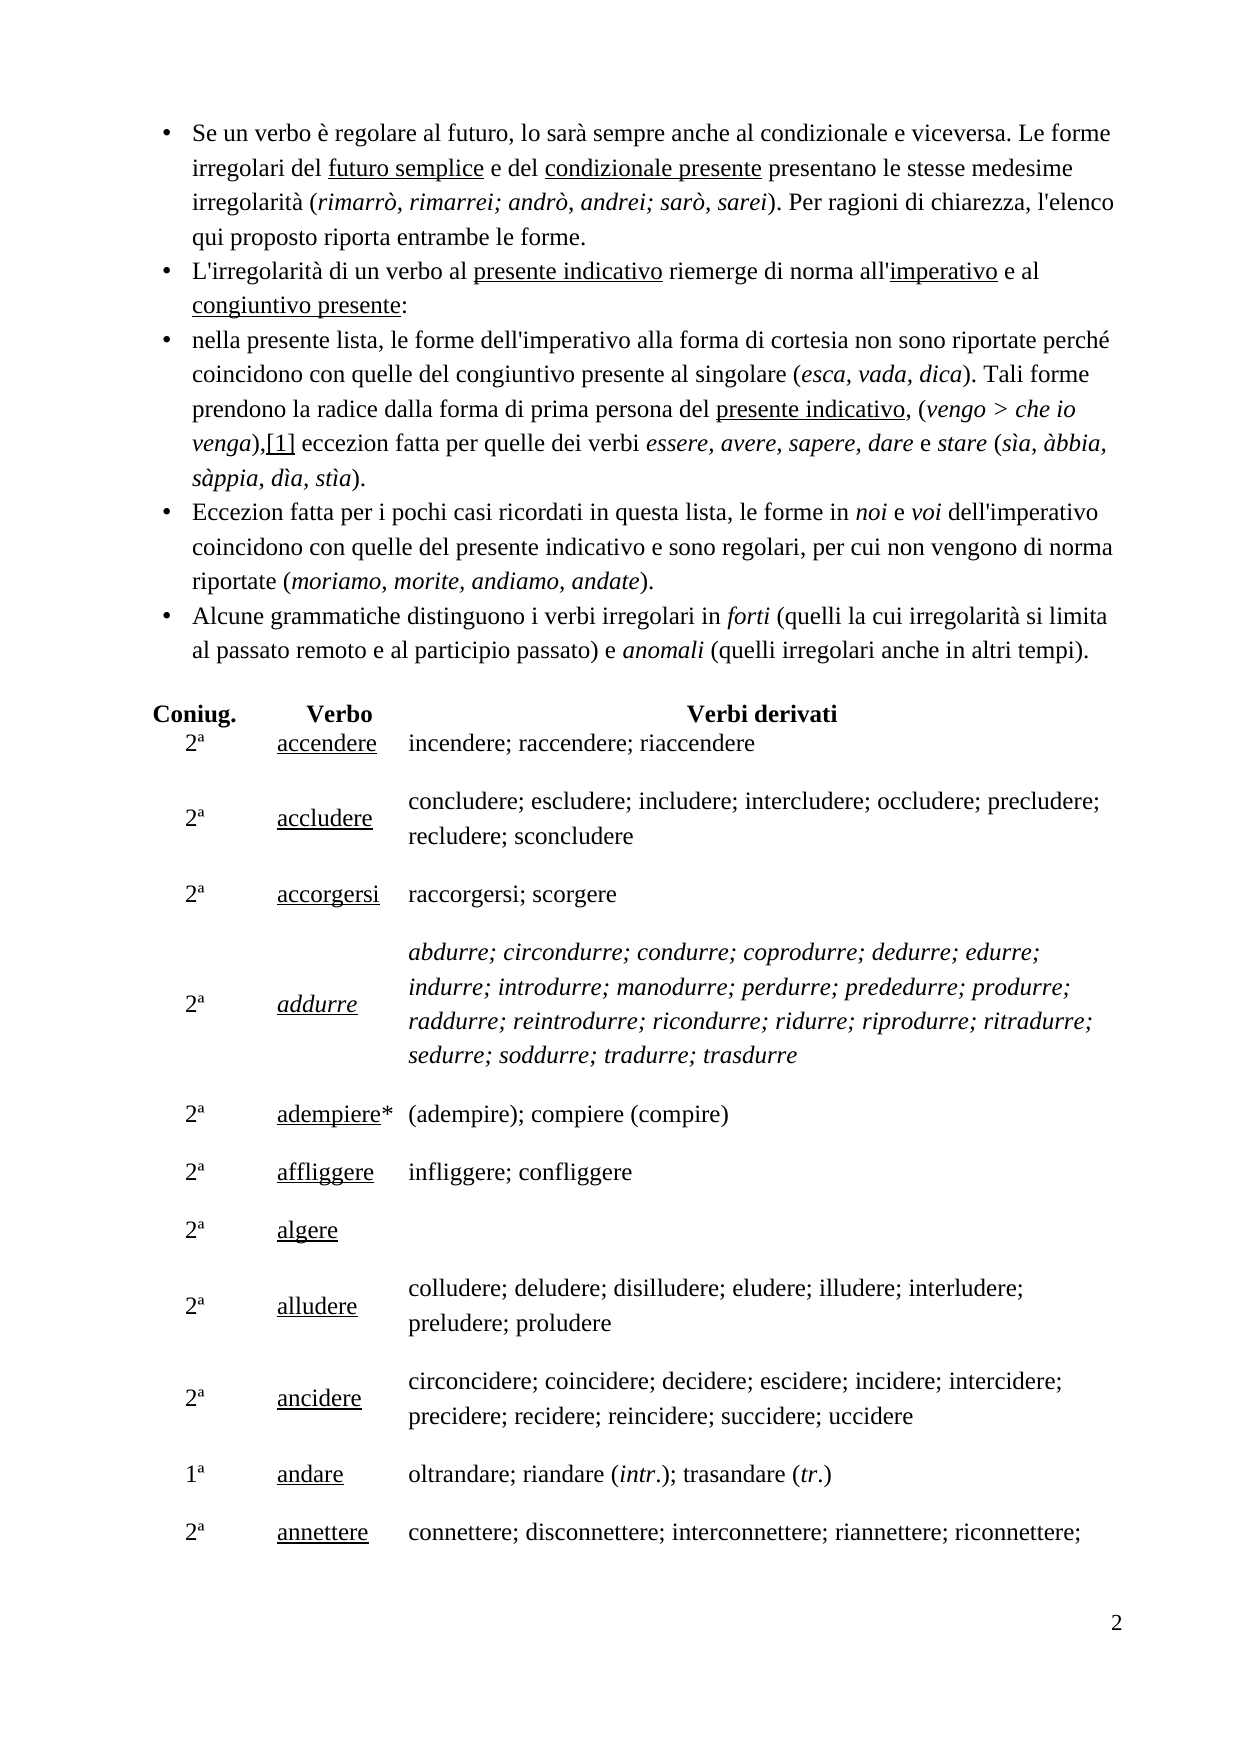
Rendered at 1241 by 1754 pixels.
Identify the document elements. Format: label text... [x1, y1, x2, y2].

table_cell algere [277, 1215, 408, 1273]
table_cell affliggere [277, 1157, 408, 1215]
table_cell infliggere; confliggere [408, 1157, 1122, 1215]
table_cell 2ª [118, 879, 277, 937]
table_cell abdurre; circondurre; condurre; coprodurre; dedurre; edurre; indurre; introdurre; manodurre; perdurre; prededurre; produrre; raddurre; reintrodurre; ricondurre; ridurre; riprodurre; ritradurre; sedurre; soddurre; tradurre; trasdurre [408, 937, 1122, 1099]
list Eccezion fatta per i pochi casi ricordati in questa lista, le forme in noi e voi dell'imperativo coincidono con quelle del presente indicativo e sono regolari, per cui non vengono di norma riportate (moriamo, morite, andiamo, andate). [162, 497, 1122, 595]
table_cell connettere; disconnettere; interconnettere; riannettere; riconnettere; [408, 1517, 1122, 1575]
table_cell colludere; deludere; disilludere; eludere; illudere; interludere; preludere; proludere [408, 1274, 1122, 1366]
table_cell 2ª [118, 1099, 277, 1157]
table_cell accendere [277, 728, 408, 786]
table_cell oltrandare; riandare (intr.); trasandare (tr.) [408, 1459, 1122, 1517]
table_cell 2ª [118, 1517, 277, 1575]
table_cell [408, 1215, 1122, 1273]
table_cell 2ª [118, 728, 277, 786]
table_cell 2ª [118, 1274, 277, 1366]
table_cell (adempire); compiere (compire) [408, 1099, 1122, 1157]
table_cell accorgersi [277, 879, 408, 937]
table_cell concludere; escludere; includere; intercludere; occludere; precludere; recludere; sconcludere [408, 786, 1122, 879]
table_cell 2ª [118, 937, 277, 1099]
table_cell raccorgersi; scorgere [408, 879, 1122, 937]
list nella presente lista, le forme dell'imperativo alla forma di cortesia non sono riportate perché coincidono con quelle del congiuntivo presente al singolare (esca, vada, dica). Tali forme prendono la radice dalla forma di prima persona del presente indicativo, (vengo > che io venga),[1] eccezion fatta per quelle dei verbi essere, avere, sapere, dare e stare (sìa, àbbia, sàppia, dìa, stìa). [162, 325, 1122, 492]
table_header Verbo [277, 699, 408, 728]
table_cell andare [277, 1459, 408, 1517]
list L'irregolarità di un verbo al presente indicativo riemerge di norma all'imperativo e al congiuntivo presente: [162, 256, 1122, 319]
table_cell circoncidere; coincidere; decidere; escidere; incidere; intercidere; precidere; recidere; reincidere; succidere; uccidere [408, 1366, 1122, 1459]
table_cell addurre [277, 937, 408, 1099]
table_cell adempiere* [277, 1099, 408, 1157]
table_cell accludere [277, 786, 408, 879]
list Alcune grammatiche distinguono i verbi irregolari in forti (quelli la cui irregolarità si limita al passato remoto e al participio passato) e anomali (quelli irregolari anche in altri tempi). [162, 601, 1122, 664]
table_cell 1ª [118, 1459, 277, 1517]
table_header Verbi derivati [408, 699, 1122, 728]
table_cell alludere [277, 1274, 408, 1366]
table_cell 2ª [118, 1157, 277, 1215]
list Se un verbo è regolare al futuro, lo sarà sempre anche al condizionale e viceversa. Le forme irregolari del futuro semplice e del condizionale presente presentano le stesse medesime irregolarità (rimarrò, rimarrei; andrò, andrei; sarò, sarei). Per ragioni di chiarezza, l'elenco qui proposto riporta entrambe le forme. [162, 118, 1122, 250]
table_cell 2ª [118, 786, 277, 879]
table_cell 2ª [118, 1215, 277, 1273]
table_header Coniug. [118, 699, 277, 728]
table_cell incendere; raccendere; riaccendere [408, 728, 1122, 786]
table_cell annettere [277, 1517, 408, 1575]
table_cell 2ª [118, 1366, 277, 1459]
table_cell ancidere [277, 1366, 408, 1459]
